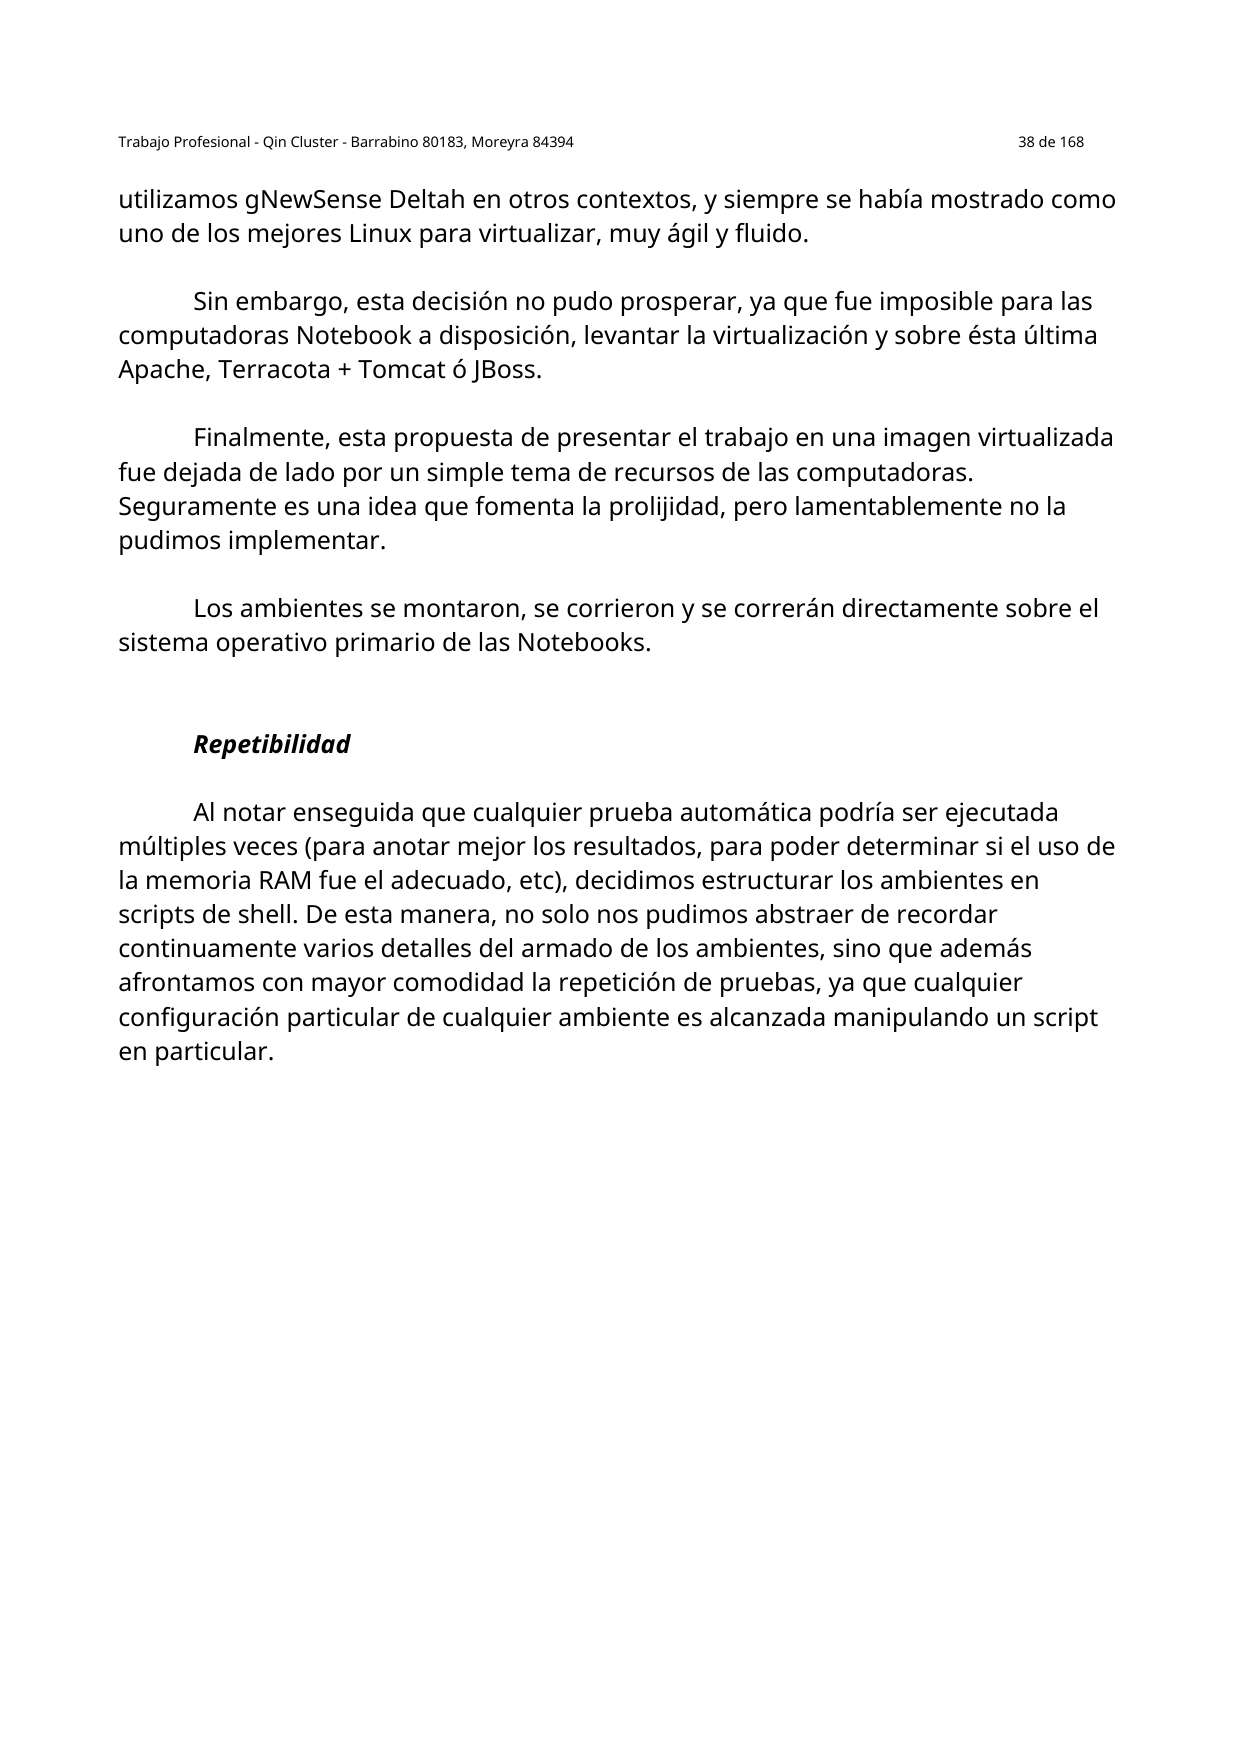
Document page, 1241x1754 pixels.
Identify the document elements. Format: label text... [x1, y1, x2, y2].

text Sin embargo, esta decisión no pudo prosperar, ya que fue imposible para las computadoras Notebook a disposición, levantar la virtualización y sobre ésta última Apache, Terracota + Tomcat ó JBoss. [118, 284, 1122, 386]
text utilizamos gNewSense Deltah en otros contextos, y siempre se había mostrado como uno de los mejores Linux para virtualizar, muy ágil y fluido. [118, 182, 1122, 250]
text Los ambientes se montaron, se corrieron y se correrán directamente sobre el sistema operativo primario de las Notebooks. [118, 590, 1122, 658]
text Repetibilidad [118, 727, 1122, 761]
text Al notar enseguida que cualquier prueba automática podría ser ejecutada múltiples veces (para anotar mejor los resultados, para poder determinar si el uso de la memoria RAM fue el adecuado, etc), decidimos estructurar los ambientes en scripts de shell. De esta manera, no solo nos pudimos abstraer de recordar continuamente varios detalles del armado de los ambientes, sino que además afrontamos con mayor comodidad la repetición de pruebas, ya que cualquier configuración particular de cualquier ambiente es alcanzada manipulando un script en particular. [118, 795, 1122, 1067]
text Finalmente, esta propuesta de presentar el trabajo en una imagen virtualizada fue dejada de lado por un simple tema de recursos de las computadoras. Seguramente es una idea que fomenta la prolijidad, pero lamentablemente no la pudimos implementar. [118, 420, 1122, 556]
